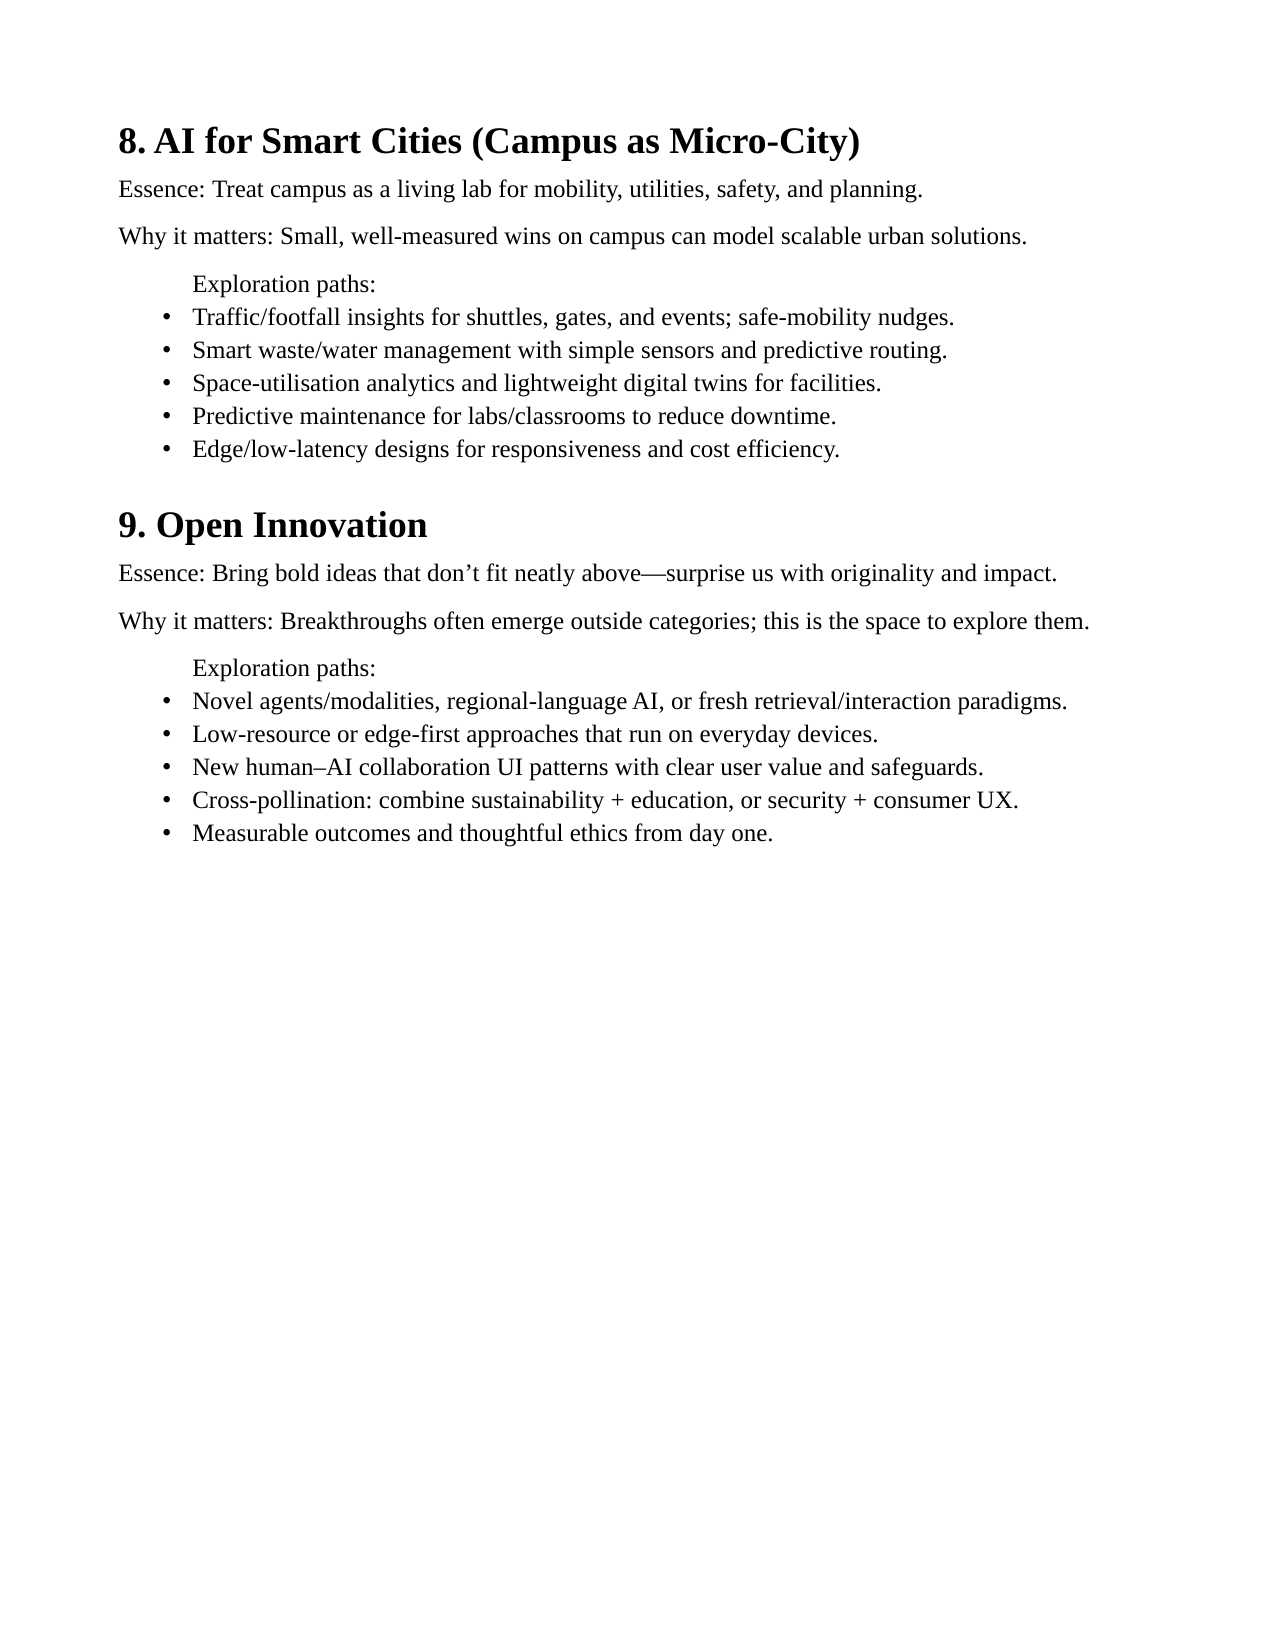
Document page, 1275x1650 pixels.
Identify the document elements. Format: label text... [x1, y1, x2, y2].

text Essence: Bring bold ideas that don’t fit neatly above—surprise us with originality and impact. [118, 558, 1157, 587]
text Why it matters: Breakthroughs often emerge outside categories; this is the space to explore them. [118, 606, 1157, 634]
list New human–AI collaboration UI patterns with clear user value and safeguards. [162, 752, 1157, 781]
subtitle 8. AI for Smart Cities (Campus as Micro-City) [118, 118, 1157, 161]
text Why it matters: Small, well-measured wins on campus can model scalable urban solutions. [118, 221, 1157, 250]
list Space-utilisation analytics and lightweight digital twins for facilities. [162, 368, 1157, 397]
list Edge/low-latency designs for responsiveness and cost efficiency. [162, 434, 1157, 463]
list Predictive maintenance for labs/classrooms to reduce downtime. [162, 401, 1157, 430]
text Essence: Treat campus as a living lab for mobility, utilities, safety, and planning. [118, 174, 1157, 202]
list Measurable outcomes and thoughtful ethics from day one. [162, 818, 1157, 847]
list Exploration paths: [162, 653, 1157, 682]
list Novel agents/modalities, regional-language AI, or fresh retrieval/interaction paradigms. [162, 686, 1157, 715]
list Low-resource or edge-first approaches that run on everyday devices. [162, 719, 1157, 748]
list Traffic/footfall insights for shuttles, gates, and events; safe-mobility nudges. [162, 302, 1157, 331]
list Smart waste/water management with simple sensors and predictive routing. [162, 335, 1157, 364]
list Exploration paths: [162, 269, 1157, 298]
list Cross-pollination: combine sustainability + education, or security + consumer UX. [162, 785, 1157, 814]
subtitle 9. Open Innovation [118, 502, 1157, 546]
